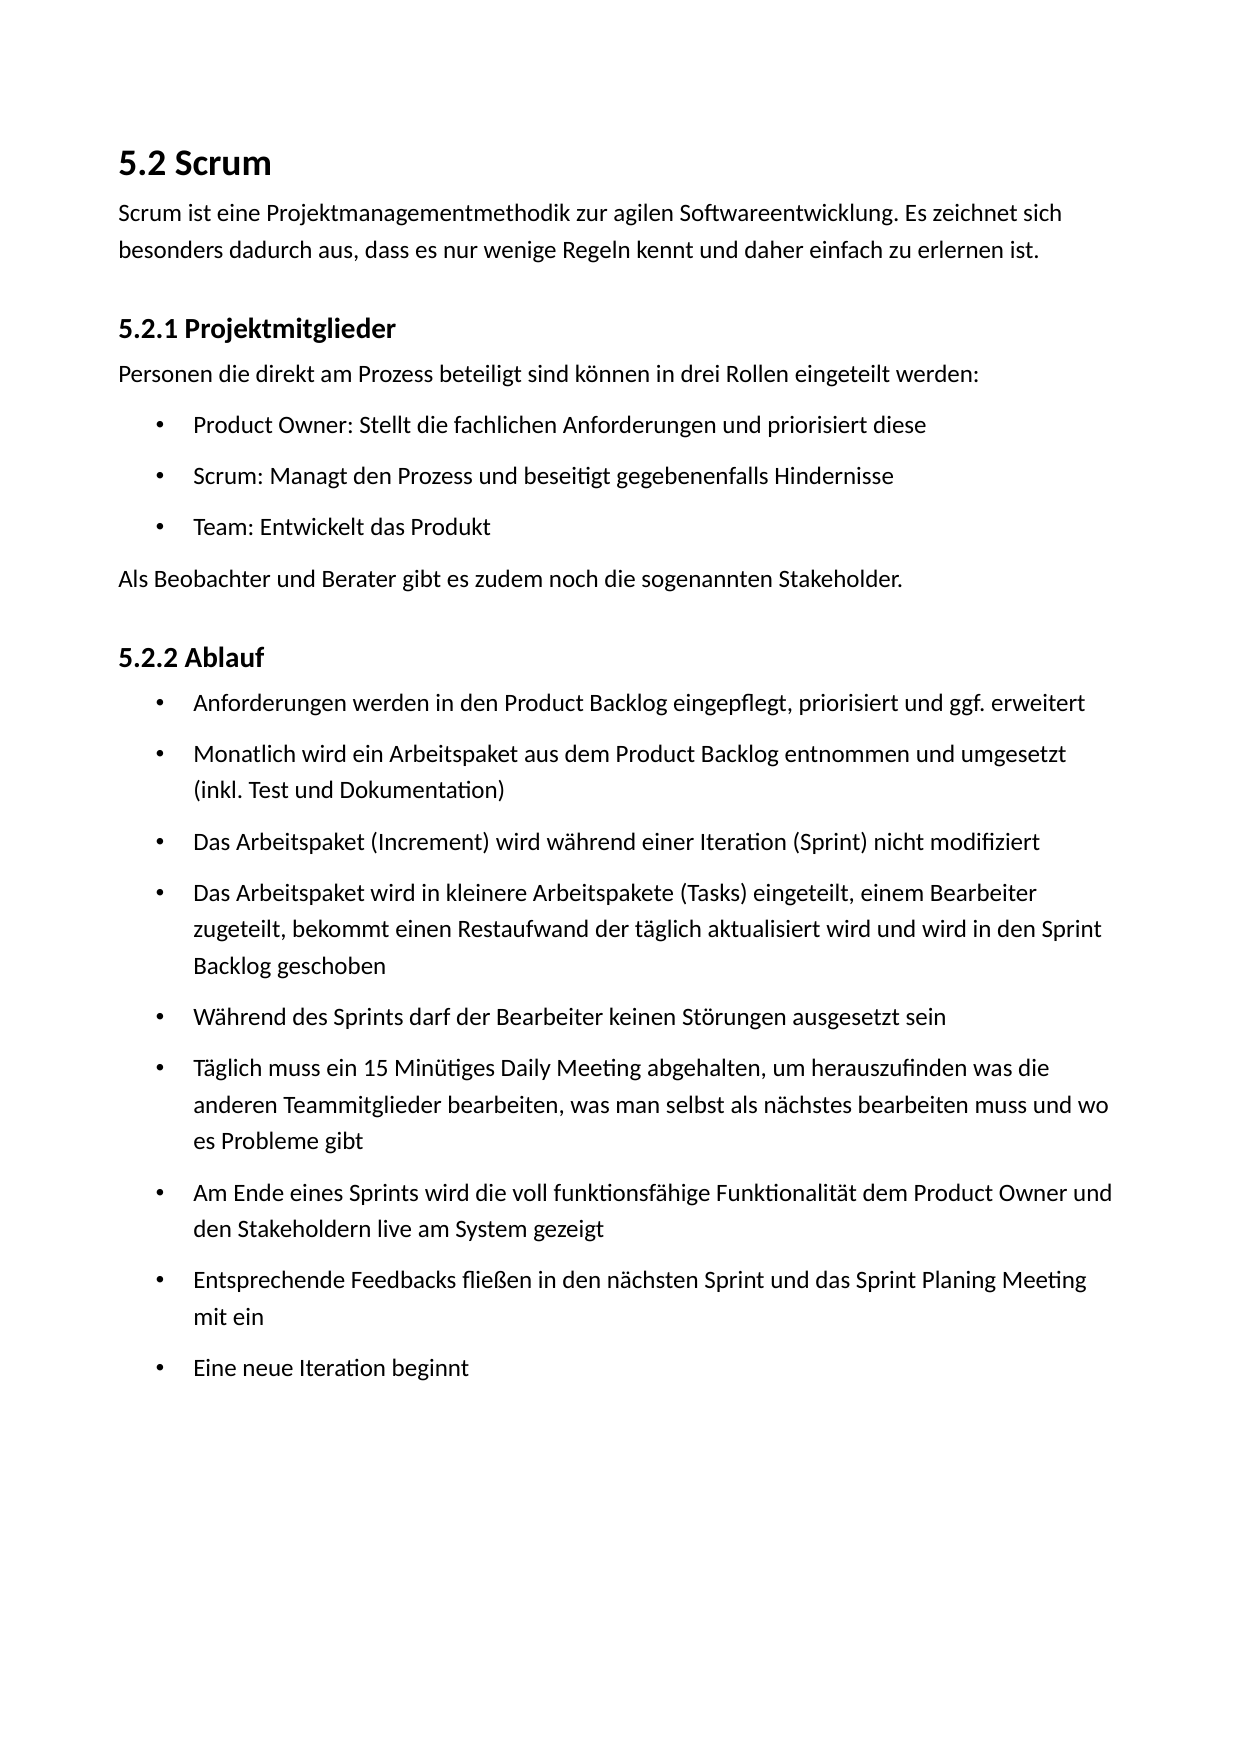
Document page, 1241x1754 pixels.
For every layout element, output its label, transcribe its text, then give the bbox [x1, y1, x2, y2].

subtitle 5.2.2 Ablauf [118, 639, 1122, 674]
text Personen die direkt am Prozess beteiligt sind können in drei Rollen eingeteilt werden: [118, 358, 1122, 389]
list Das Arbeitspaket (Increment) wird während einer Iteration (Sprint) nicht modifiziert [156, 826, 1122, 856]
list Täglich muss ein 15 Minütiges Daily Meeting abgehalten, um herauszufinden was die anderen Teammitglieder bearbeiten, was man selbst als nächstes bearbeiten muss und wo es Probleme gibt [156, 1052, 1122, 1156]
list Während des Sprints darf der Bearbeiter keinen Störungen ausgesetzt sein [156, 1001, 1122, 1032]
list Team: Entwickelt das Produkt [156, 512, 1122, 542]
list Das Arbeitspaket wird in kleinere Arbeitspakete (Tasks) eingeteilt, einem Bearbeiter zugeteilt, bekommt einen Restaufwand der täglich aktualisiert wird und wird in den Sprint Backlog geschoben [156, 877, 1122, 981]
list Entsprechende Feedbacks fließen in den nächsten Sprint und das Sprint Planing Meeting mit ein [156, 1264, 1122, 1331]
text Als Beobachter und Berater gibt es zudem noch die sogenannten Stakeholder. [118, 563, 1122, 593]
list Eine neue Iteration beginnt [156, 1352, 1122, 1383]
text Scrum ist eine Projektmanagementmethodik zur agilen Softwareentwicklung. Es zeichnet sich besonders dadurch aus, dass es nur wenige Regeln kennt und daher einfach zu erlernen ist. [118, 197, 1122, 264]
list Anforderungen werden in den Product Backlog eingepflegt, priorisiert und ggf. erweitert [156, 687, 1122, 717]
subtitle 5.2.1 Projektmitglieder [118, 310, 1122, 346]
subtitle 5.2 Scrum [118, 139, 1122, 185]
list Monatlich wird ein Arbeitspaket aus dem Product Backlog entnommen und umgesetzt (inkl. Test und Dokumentation) [156, 738, 1122, 805]
list Product Owner: Stellt die fachlichen Anforderungen und priorisiert diese [156, 409, 1122, 440]
list Scrum: Managt den Prozess und beseitigt gegebenenfalls Hindernisse [156, 460, 1122, 491]
list Am Ende eines Sprints wird die voll funktionsfähige Funktionalität dem Product Owner und den Stakeholdern live am System gezeigt [156, 1177, 1122, 1244]
